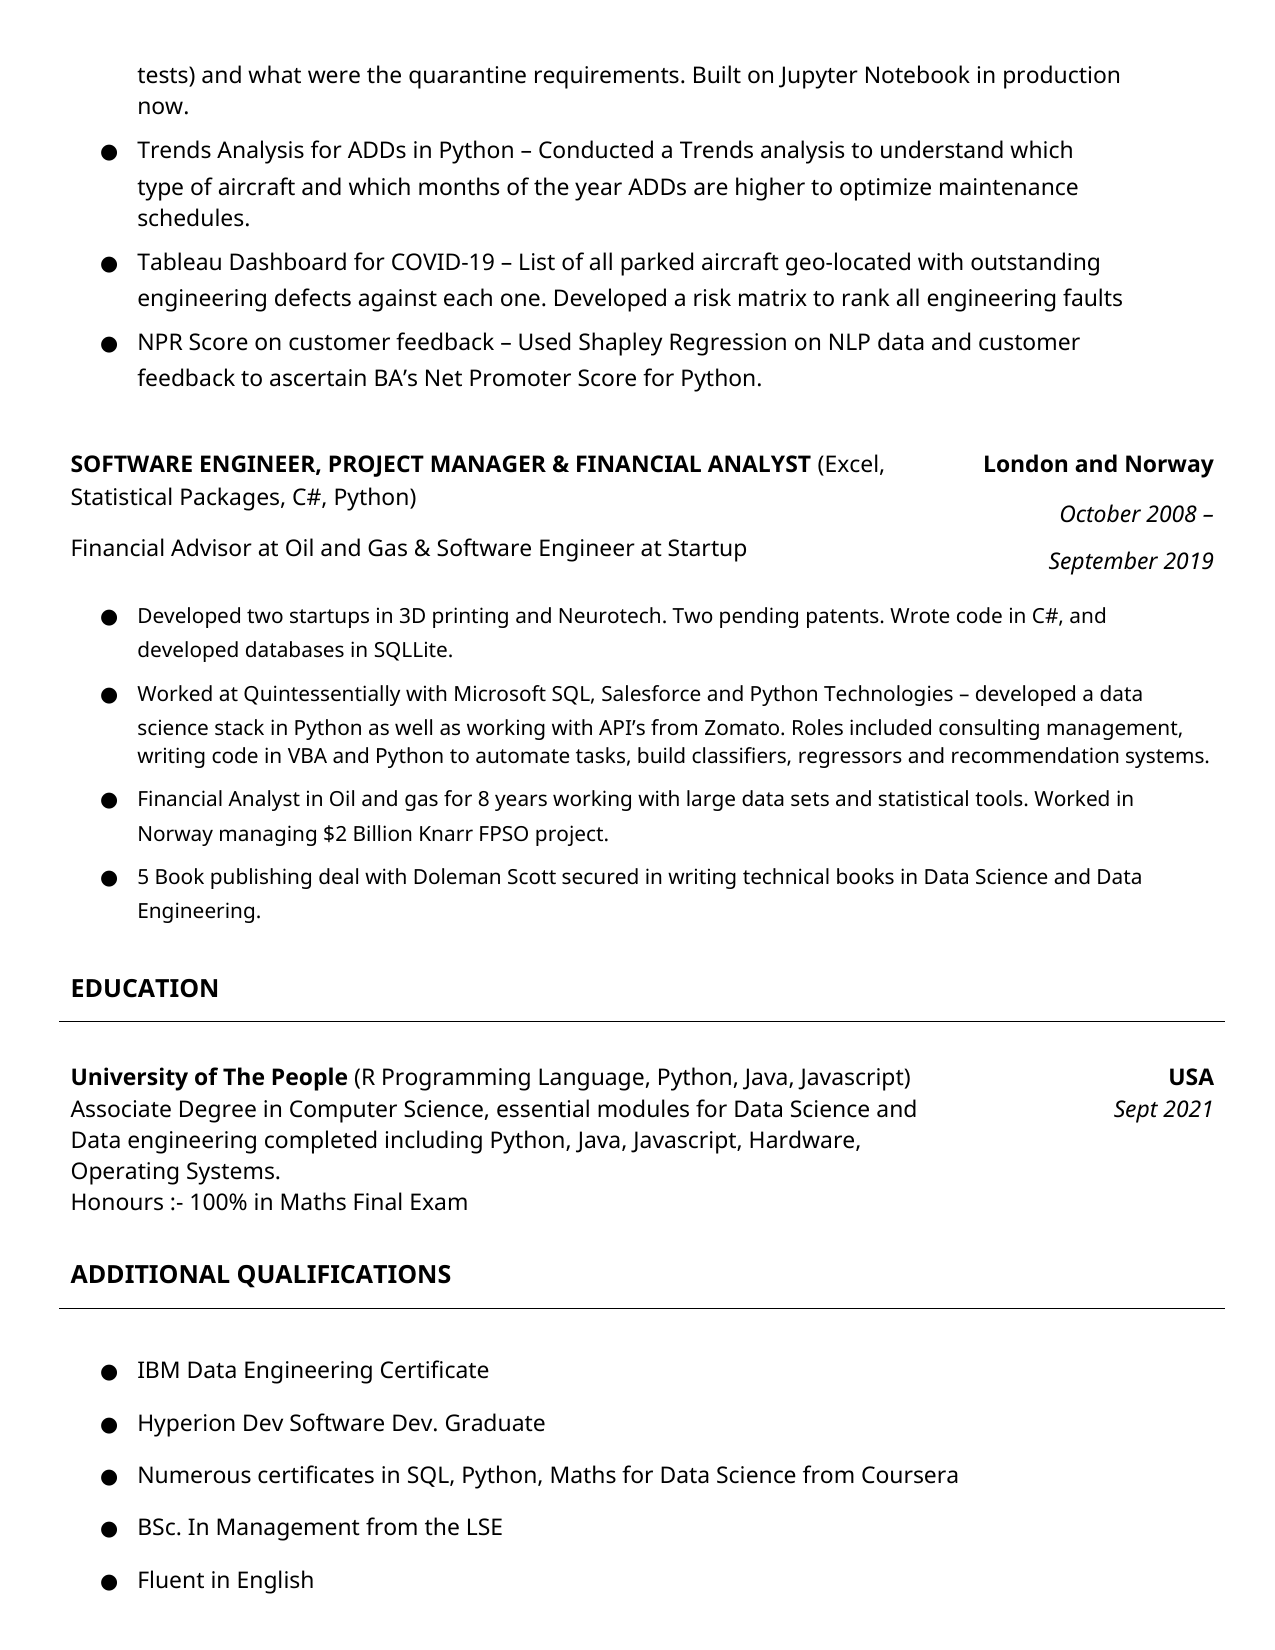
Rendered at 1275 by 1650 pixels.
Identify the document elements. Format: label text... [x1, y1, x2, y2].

table_cell USA Sept 2021 [944, 1061, 1225, 1218]
table_cell University of The People (R Programming Language, Python, Java, Javascript) Associate Degree in Computer Science, essential modules for Data Science and Data engineering completed including Python, Java, Javascript, Hardware, Operating Systems. Honours :- 100% in Maths Final Exam [59, 1061, 944, 1218]
table_cell tests) and what were the quarantine requirements. Built on Jupyter Notebook in production now. Trends Analysis for ADDs in Python – Conducted a Trends analysis to understand which type of aircraft and which months of the year ADDs are higher to optimize maintenance schedules. Tableau Dashboard for COVID-19 – List of all parked aircraft geo-located with outstanding engineering defects against each one. Developed a risk matrix to rank all engineering faults NPR Score on customer feedback – Used Shapley Regression on NLP data and customer feedback to ascertain BA’s Net Promoter Score for Python. [59, 59, 1225, 400]
table_cell SOFTWARE ENGINEER, PROJECT MANAGER & FINANCIAL ANALYST (Excel, Statistical Packages, C#, Python) Financial Advisor at Oil and Gas & Software Engineer at Startup [59, 448, 949, 593]
table_cell [59, 1218, 1225, 1257]
table_cell [59, 931, 1225, 970]
table_cell ADDITIONAL QUALIFICATIONS [59, 1257, 1225, 1308]
table_cell EDUCATION [59, 970, 1225, 1021]
table_cell London and Norway October 2008 – September 2019 [949, 448, 1225, 593]
table_cell IBM Data Engineering Certificate Hyperion Dev Software Dev. Graduate Numerous certificates in SQL, Python, Maths for Data Science from Coursera BSc. In Management from the LSE Fluent in English Ran London Marathon 2014 Published in the Artificial Intelligence Journal thoughts on Computing :- https://aijourn.com/author/ibrahimm/ [59, 1348, 1225, 1606]
table_cell Developed two startups in 3D printing and Neurotech. Two pending patents. Wrote code in C#, and developed databases in SQLLite. Worked at Quintessentially with Microsoft SQL, Salesforce and Python Technologies – developed a data science stack in Python as well as working with API’s from Zomato. Roles included consulting management, writing code in VBA and Python to automate tasks, build classifiers, regressors and recommendation systems. Financial Analyst in Oil and gas for 8 years working with large data sets and statistical tools. Worked in Norway managing $2 Billion Knarr FPSO project. 5 Book publishing deal with Doleman Scott secured in writing technical books in Data Science and Data Engineering. [59, 593, 1225, 931]
table_cell [59, 400, 1225, 448]
table_cell [59, 1022, 1225, 1061]
table_cell [59, 1309, 1225, 1348]
